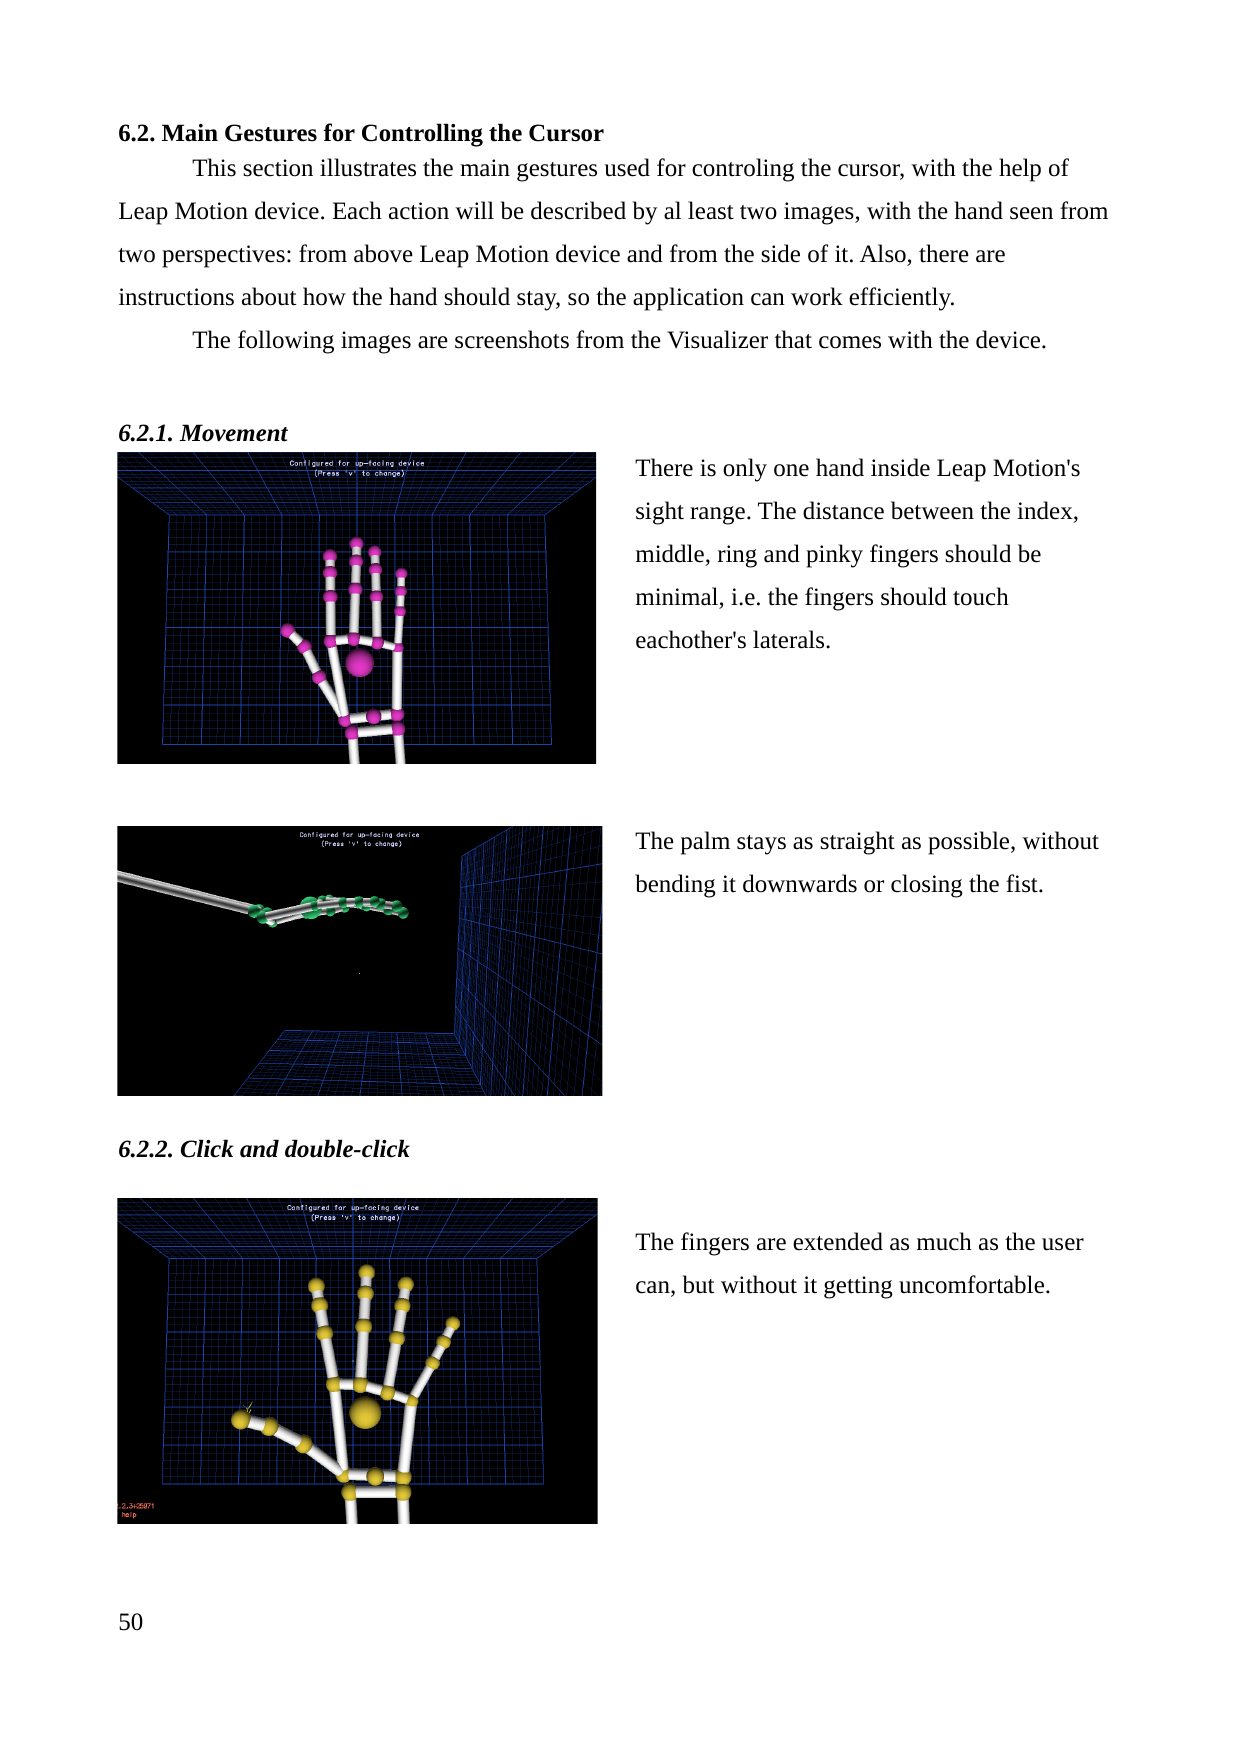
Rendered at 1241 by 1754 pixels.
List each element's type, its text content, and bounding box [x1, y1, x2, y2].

picture [117, 452, 597, 764]
subtitle 6.2.2. Click and double-click [118, 1134, 1122, 1163]
text can, but without it getting uncomfortable. [598, 1270, 1122, 1299]
text There is only one hand inside Leap Motion's [597, 453, 1122, 481]
subtitle 6.2. Main Gestures for Controlling the Cursor [118, 118, 1122, 147]
text The palm stays as straight as possible, without [603, 826, 1122, 855]
picture [117, 826, 603, 1096]
text bending it downwards or closing the fist. [603, 869, 1122, 898]
text eachother's laterals. [597, 625, 1122, 654]
text middle, ring and pinky fingers should be [597, 539, 1122, 568]
text The following images are screenshots from the Visualizer that comes with the device. [118, 325, 1122, 354]
text The fingers are extended as much as the user [598, 1227, 1122, 1256]
text This section illustrates the main gestures used for controling the cursor, with the help of Leap Motion device. Each action will be described by al least two images, with the hand seen from two perspectives: from above Leap Motion device and from the side of it. Also, there are instructions about how the hand should stay, so the application can work efficiently. [118, 153, 1122, 311]
text sight range. The distance between the index, [597, 496, 1122, 524]
text minimal, i.e. the fingers should touch [597, 582, 1122, 611]
subtitle 6.2.1. Movement [118, 418, 1122, 446]
picture [117, 1198, 598, 1524]
